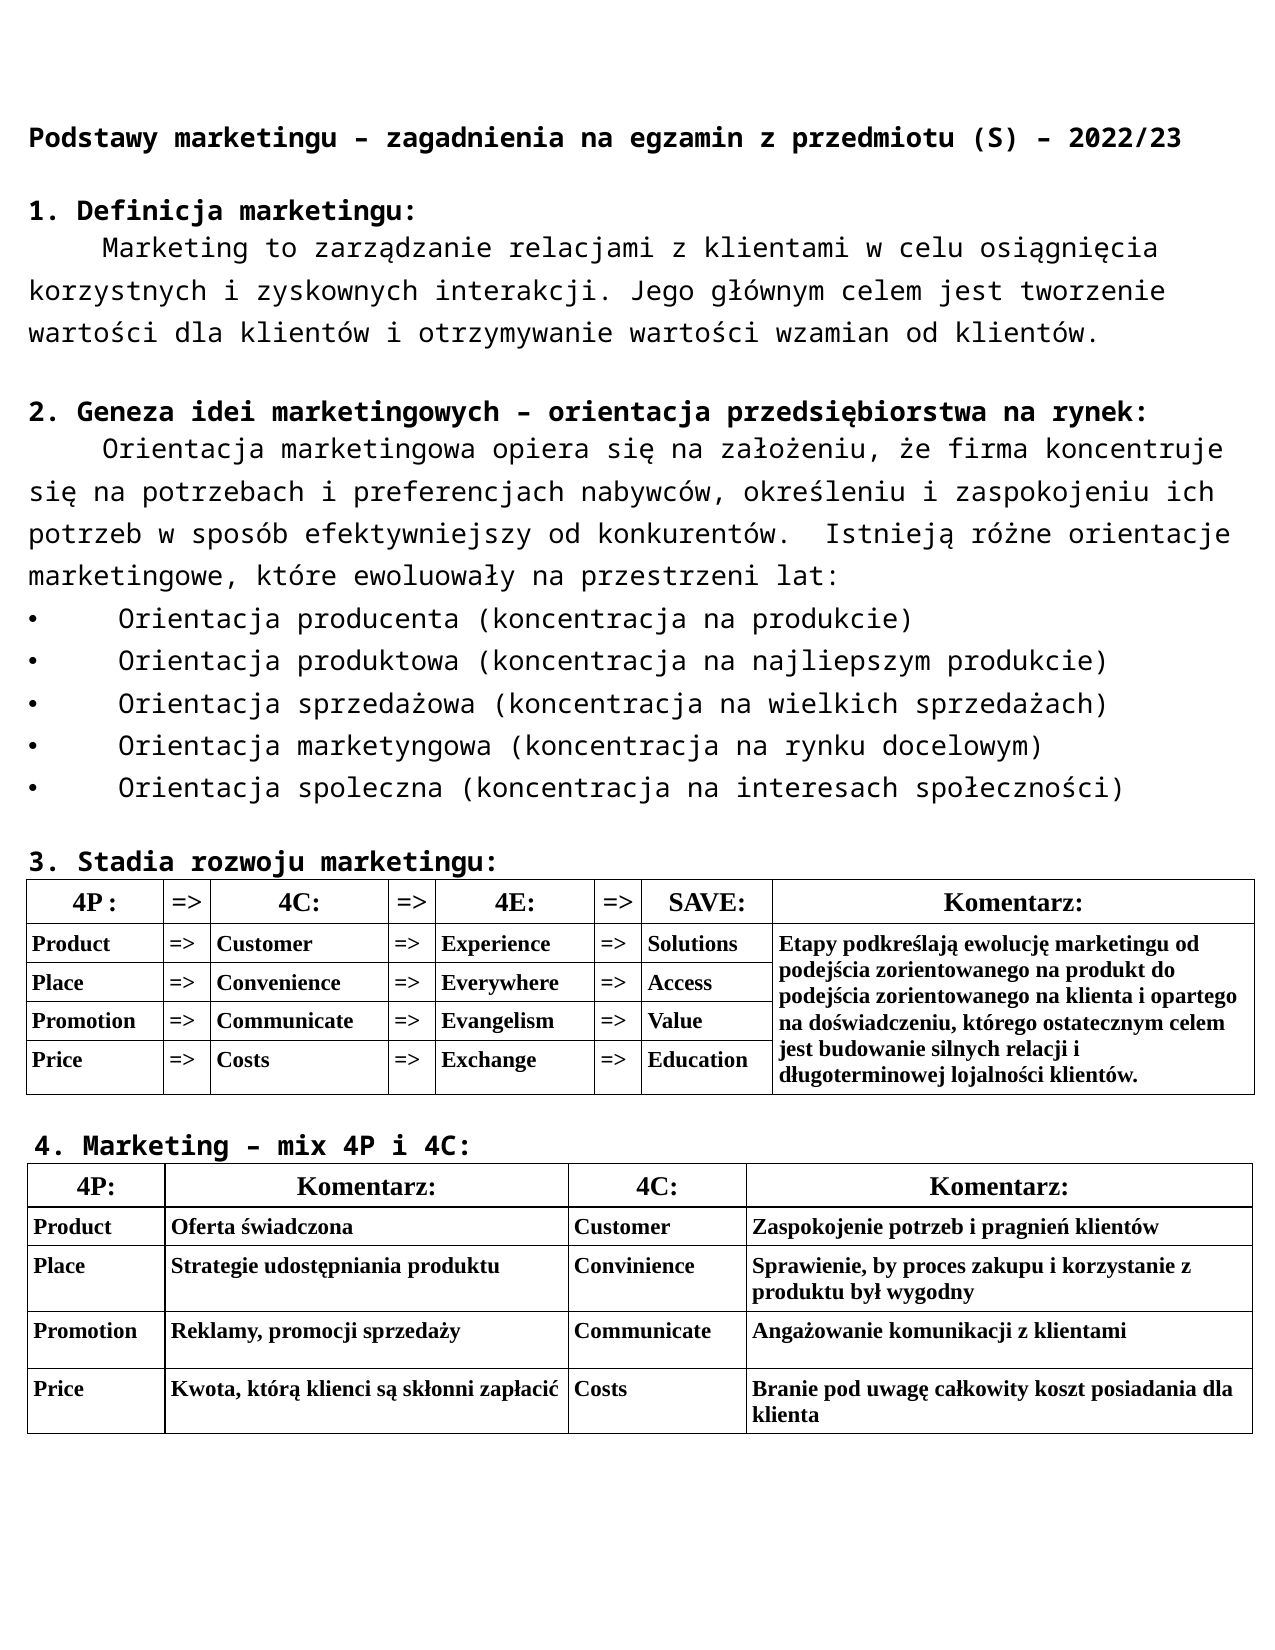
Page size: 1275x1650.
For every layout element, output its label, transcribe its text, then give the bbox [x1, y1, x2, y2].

table_header => [595, 880, 641, 923]
table_cell => [595, 1041, 641, 1094]
table_cell Evangelism [436, 1002, 594, 1039]
table_cell => [164, 1041, 210, 1094]
title Podstawy marketingu – zagadnienia na egzamin z przedmiotu (S) – 2022/23 [28, 118, 1247, 155]
table_cell Price [28, 1369, 164, 1433]
table_cell => [595, 963, 641, 1001]
table_cell Etapy podkreślają ewolucję marketingu od podejścia zorientowanego na produkt do podejścia zorientowanego na klienta i opartego na doświadczeniu, którego ostatecznym celem jest budowanie silnych relacji i długoterminowej lojalności klientów. [773, 924, 1254, 1094]
table_cell Costs [569, 1369, 746, 1433]
subtitle Orientacja spoleczna (koncentracja na interesach społeczności) [28, 769, 1247, 806]
table_header Komentarz: [747, 1164, 1252, 1206]
table_cell Sprawienie, by proces zakupu i korzystanie z produktu był wygodny [747, 1246, 1252, 1311]
table_cell Solutions [642, 924, 772, 962]
table_header => [389, 880, 435, 923]
table_header => [164, 880, 210, 923]
table_cell => [595, 924, 641, 962]
table_header 4P : [27, 880, 163, 923]
table_cell Oferta świadczona [166, 1208, 568, 1245]
table_cell Customer [211, 924, 388, 962]
table_cell Angażowanie komunikacji z klientami [747, 1312, 1252, 1368]
table_header SAVE: [642, 880, 772, 923]
text Marketing to zarządzanie relacjami z klientami w celu osiągnięcia korzystnych i zyskownych interakcji. Jego głównym celem jest tworzenie wartości dla klientów i otrzymywanie wartości wzamian od klientów. [28, 229, 1247, 350]
table_cell => [164, 963, 210, 1001]
table_cell => [595, 1002, 641, 1039]
table_cell Place [27, 963, 163, 1001]
table_cell Access [642, 963, 772, 1001]
table_cell Product [27, 924, 163, 962]
table_cell Communicate [211, 1002, 388, 1039]
table_cell Price [27, 1041, 163, 1094]
table_cell => [389, 963, 435, 1001]
table_cell Communicate [569, 1312, 746, 1368]
table_cell Value [642, 1002, 772, 1039]
table_cell Branie pod uwagę całkowity koszt posiadania dla klienta [747, 1369, 1252, 1433]
table_cell => [164, 924, 210, 962]
subtitle 4. Marketing – mix 4P i 4C: [34, 1126, 1157, 1163]
table_cell Product [28, 1208, 164, 1245]
table_cell Strategie udostępniania produktu [166, 1246, 568, 1311]
table_cell Exchange [436, 1041, 594, 1094]
table_header Komentarz: [773, 880, 1254, 923]
table_cell => [164, 1002, 210, 1039]
table_cell Place [28, 1246, 164, 1311]
table_header 4E: [436, 880, 594, 923]
table_header 4P: [28, 1164, 164, 1206]
table_cell Reklamy, promocji sprzedaży [166, 1312, 568, 1368]
table_cell Education [642, 1041, 772, 1094]
table_header Komentarz: [166, 1164, 568, 1206]
table_header 4C: [569, 1164, 746, 1206]
subtitle Orientacja producenta (koncentracja na produkcie) [28, 599, 1247, 636]
table_cell Customer [569, 1208, 746, 1245]
subtitle Orientacja marketingowa opiera się na założeniu, że firma koncentruje się na potrzebach i preferencjach nabywców, określeniu i zaspokojeniu ich potrzeb w sposób efektywniejszy od konkurentów. Istnieją różne orientacje marketingowe, które ewoluowały na przestrzeni lat: [28, 430, 1247, 594]
subtitle 3. Stadia rozwoju marketingu: [28, 842, 1247, 879]
table_cell Promotion [28, 1312, 164, 1368]
table_cell Convinience [569, 1246, 746, 1311]
subtitle 1. Definicja marketingu: [28, 192, 1247, 229]
table_header 4C: [211, 880, 388, 923]
subtitle Orientacja marketyngowa (koncentracja na rynku docelowym) [28, 726, 1247, 763]
subtitle Orientacja produktowa (koncentracja na najliepszym produkcie) [28, 642, 1247, 678]
subtitle Orientacja sprzedażowa (koncentracja na wielkich sprzedażach) [28, 684, 1247, 721]
table_cell Convenience [211, 963, 388, 1001]
table_cell Experience [436, 924, 594, 962]
table_cell => [389, 924, 435, 962]
table_cell => [389, 1041, 435, 1094]
table_cell Promotion [27, 1002, 163, 1039]
table_cell Costs [211, 1041, 388, 1094]
table_cell Zaspokojenie potrzeb i pragnień klientów [747, 1208, 1252, 1245]
table_cell => [389, 1002, 435, 1039]
subtitle 2. Geneza idei marketingowych – orientacja przedsiębiorstwa na rynek: [28, 393, 1247, 430]
table_cell Everywhere [436, 963, 594, 1001]
table_cell Kwota, którą klienci są skłonni zapłacić [166, 1369, 568, 1433]
